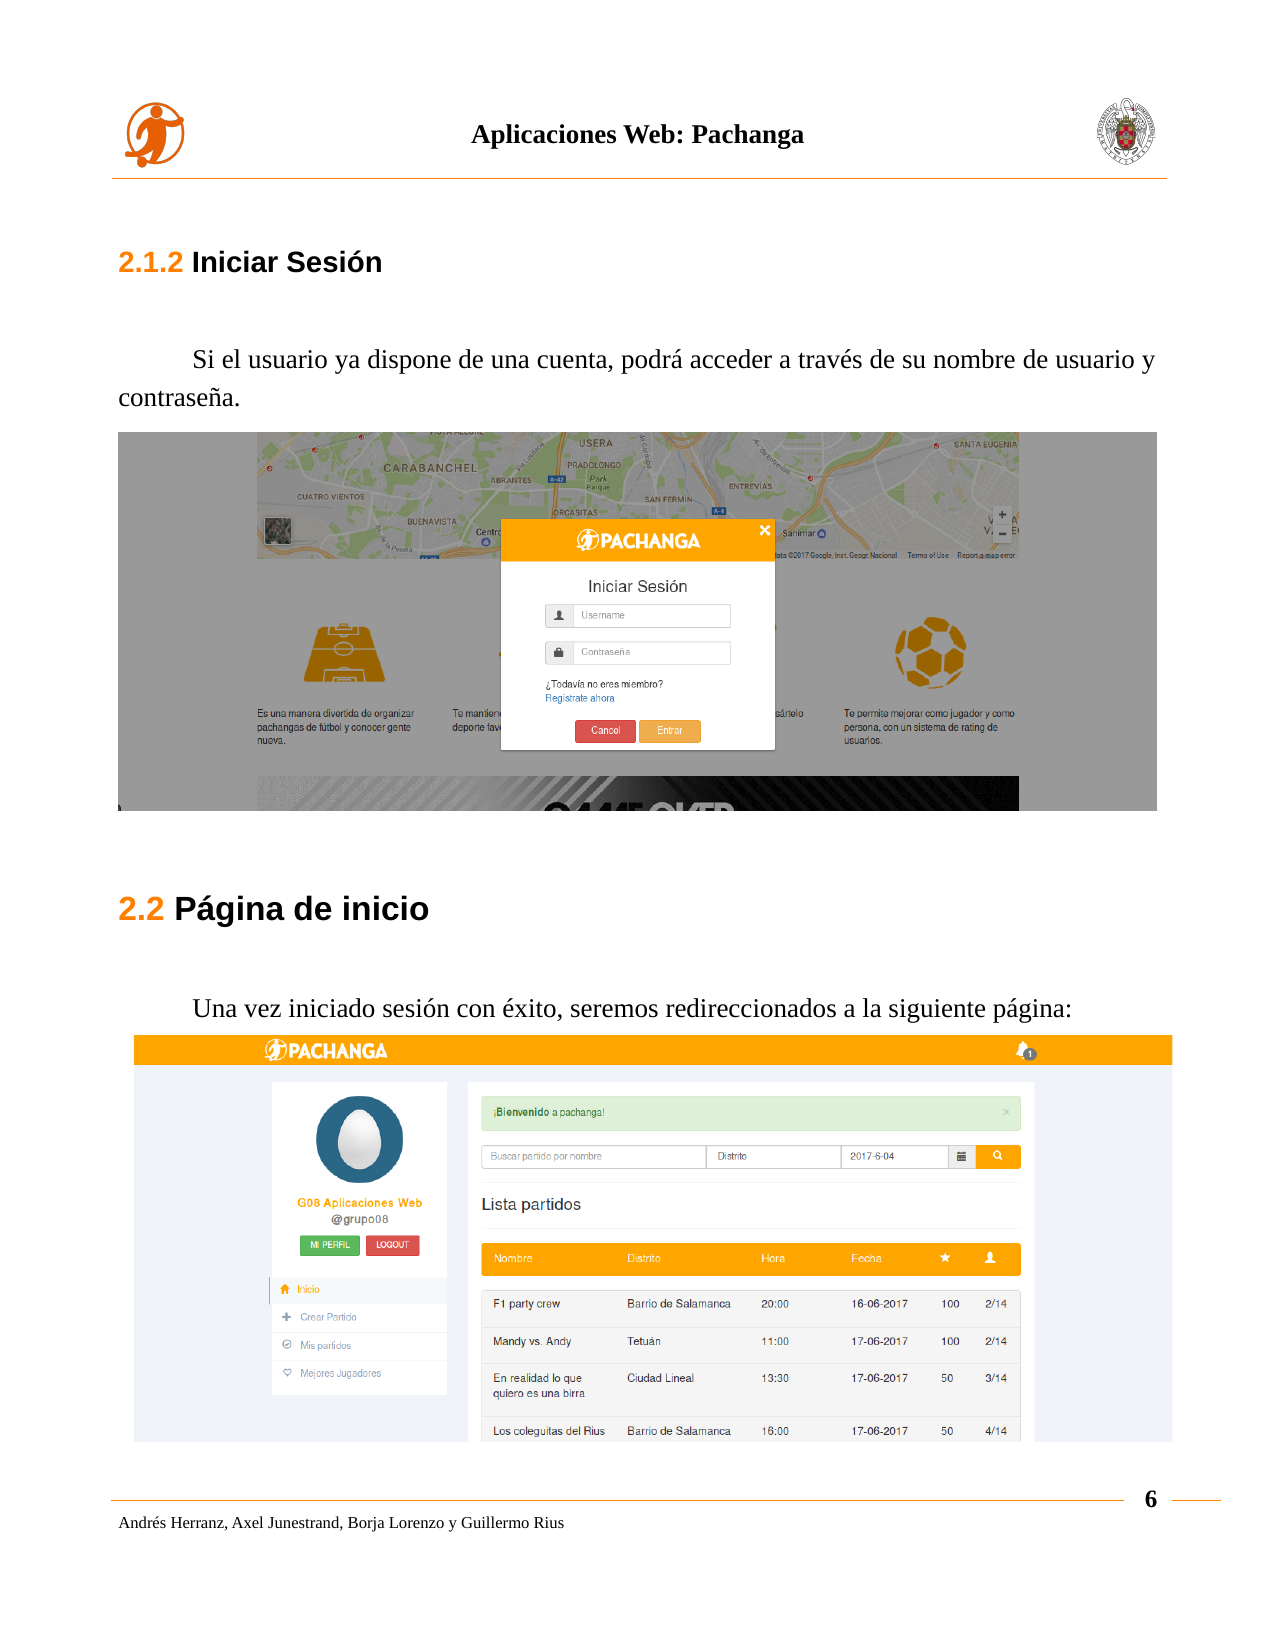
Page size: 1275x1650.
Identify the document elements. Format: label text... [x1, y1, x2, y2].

picture [1095, 96, 1157, 167]
picture [118, 94, 188, 178]
text Si el usuario ya dispone de una cuenta, podrá acceder a través de su nombre de usuario y contraseña. [118, 343, 1157, 412]
subtitle 2.2 Página de inicio [118, 889, 1157, 928]
picture [118, 432, 1157, 811]
picture [133, 1035, 1173, 1442]
subtitle 2.1.2 Iniciar Sesión [118, 245, 1157, 279]
text Una vez iniciado sesión con éxito, seremos redireccionados a la siguiente página: [118, 992, 1157, 1023]
